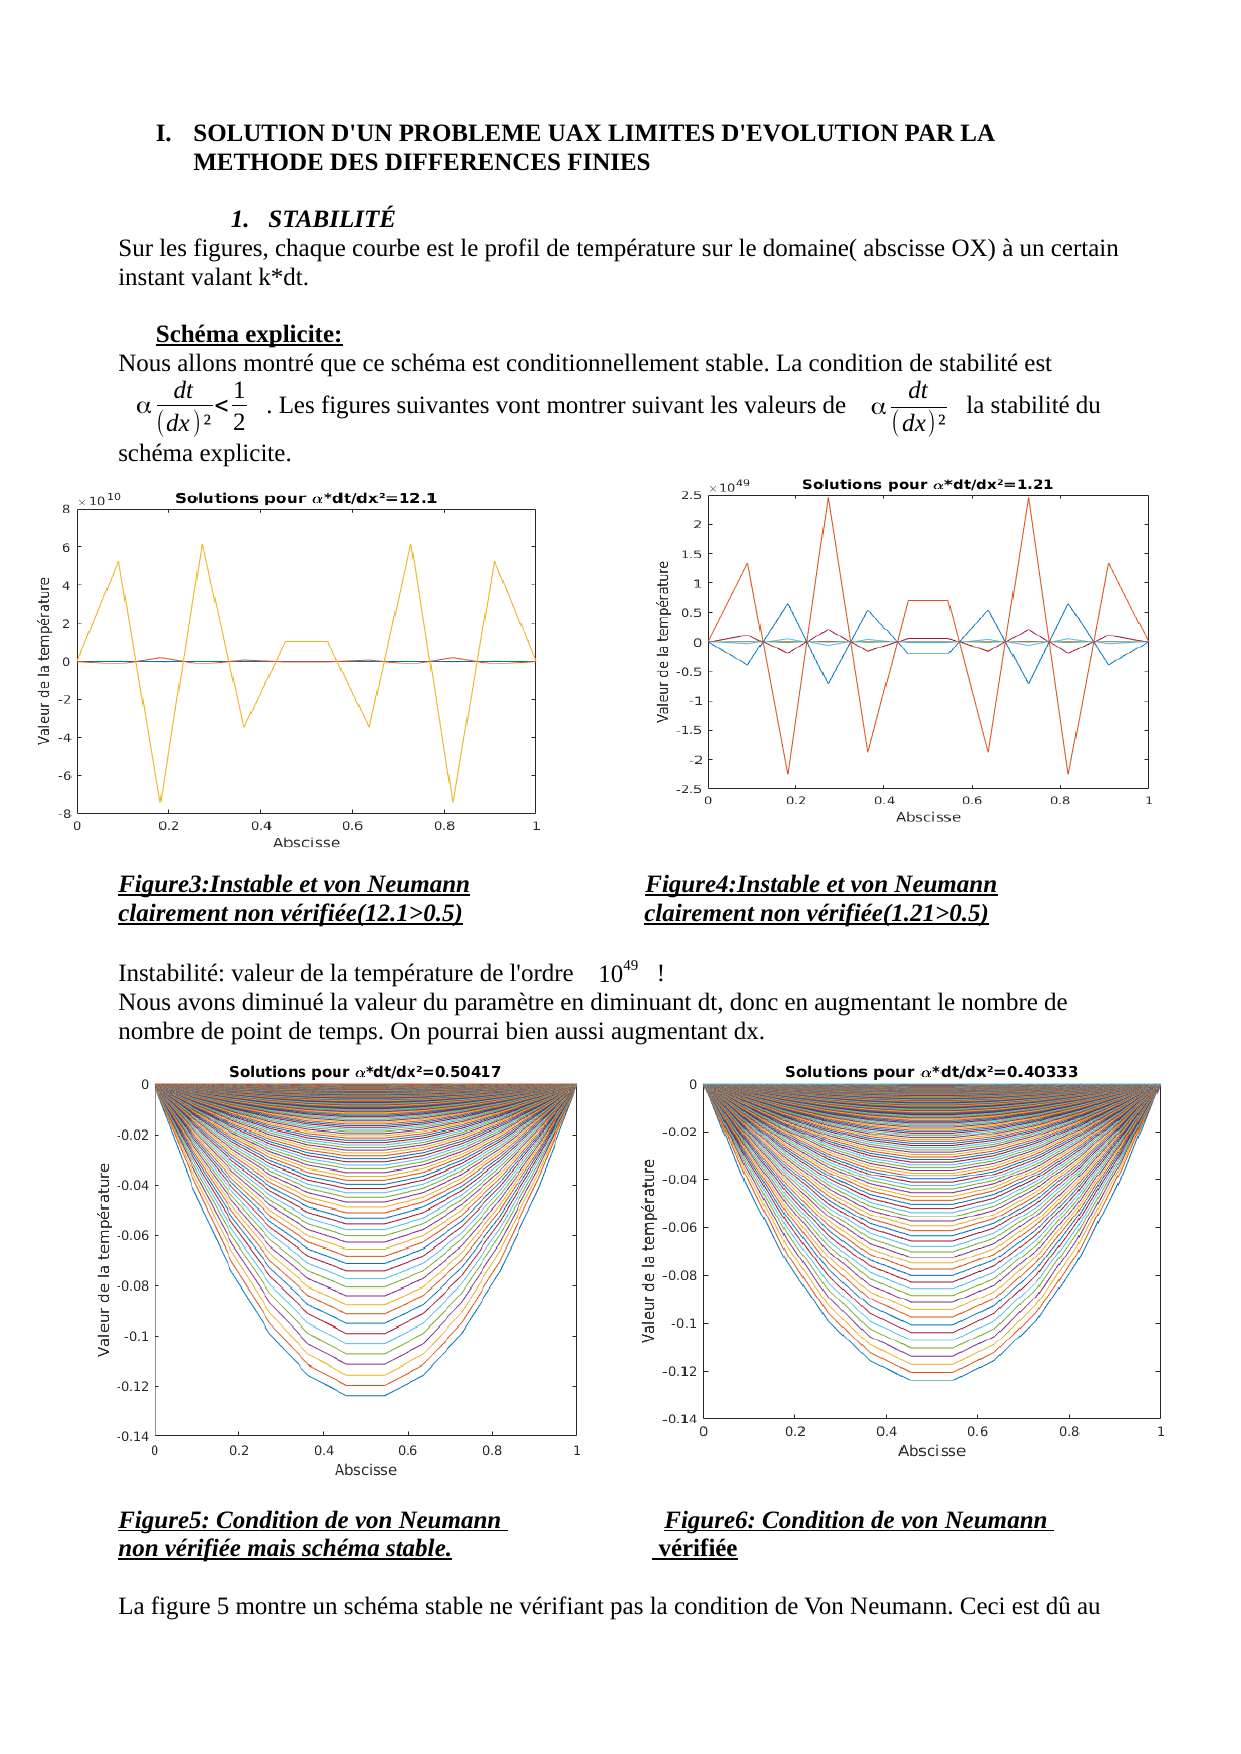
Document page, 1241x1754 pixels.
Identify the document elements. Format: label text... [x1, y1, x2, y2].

picture [83, 1053, 1217, 1484]
text Figure3:Instable et von Neumann Figure4:Instable et von Neumann [118, 869, 1122, 898]
picture [635, 468, 1203, 828]
text clairement non vérifiée(12.1>0.5) clairement non vérifiée(1.21>0.5) [118, 898, 1122, 927]
text La figure 5 montre un schéma stable ne vérifiant pas la condition de Von Neumann. Ceci est dû au [118, 1591, 1122, 1620]
text Nous avons diminué la valeur du paramètre en diminuant dt, donc en augmentant le nombre de nombre de point de temps. On pourrai bien aussi augmentant dx. [118, 987, 1122, 1045]
text Figure5: Condition de von Neumann Figure6: Condition de von Neumann [118, 1505, 1122, 1533]
text Sur les figures, chaque courbe est le profil de température sur le domaine( abscisse OX) à un certain instant valant k*dt. [118, 233, 1122, 291]
text Nous allons montré que ce schéma est conditionnellement stable. La condition de stabilité est . Les figures suivantes vont montrer suivant les valeurs de la stabilité du schéma explicite. [118, 348, 1122, 467]
text non vérifiée mais schéma stable. vérifiée [118, 1533, 1122, 1562]
picture [0, 481, 593, 854]
text Instabilité: valeur de la température de l'ordre ! [118, 956, 1122, 987]
text Schéma explicite: [118, 319, 1122, 348]
list STABILITÉ [231, 204, 1122, 233]
list SOLUTION D'UN PROBLEME UAX LIMITES D'EVOLUTION PAR LA METHODE DES DIFFERENCES FINIES [156, 118, 1122, 176]
